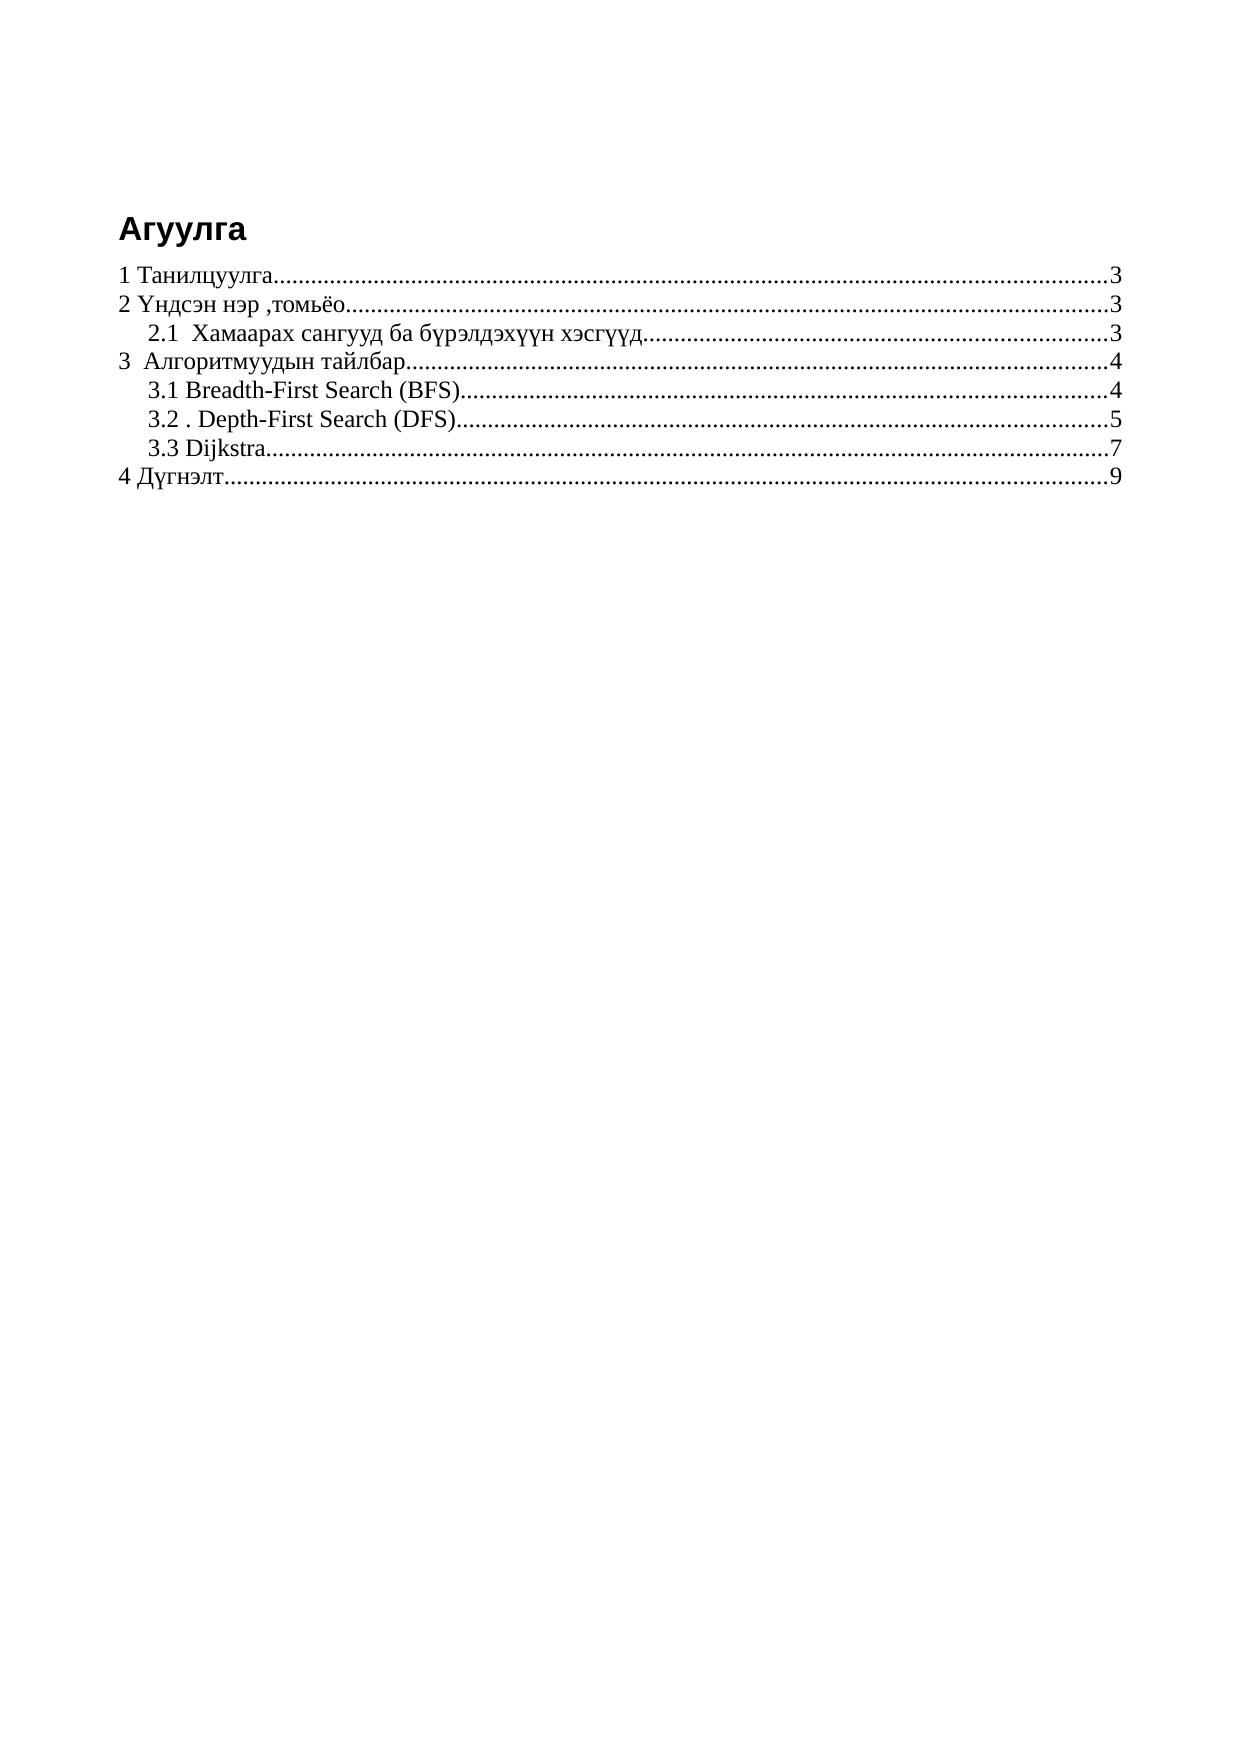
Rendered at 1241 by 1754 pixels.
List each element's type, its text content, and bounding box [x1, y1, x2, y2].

subtitle Агуулга [118, 209, 1122, 248]
text 2.1 Хамаарах сангууд ба бүрэлдэхүүн хэсгүүд 3 [148, 318, 1122, 346]
text 1 Танилцуулга 3 [118, 260, 1122, 289]
text 3.2 . Depth-First Search (DFS) 5 [148, 404, 1122, 433]
text 2 Үндсэн нэр ,томьёо 3 [118, 289, 1122, 318]
text 3.3 Dijkstra 7 [148, 433, 1122, 461]
text 3.1 Breadth-First Search (BFS) 4 [148, 375, 1122, 404]
text 3 Алгоритмуудын тайлбар 4 [118, 346, 1122, 375]
text 4 Дүгнэлт 9 [118, 461, 1122, 490]
